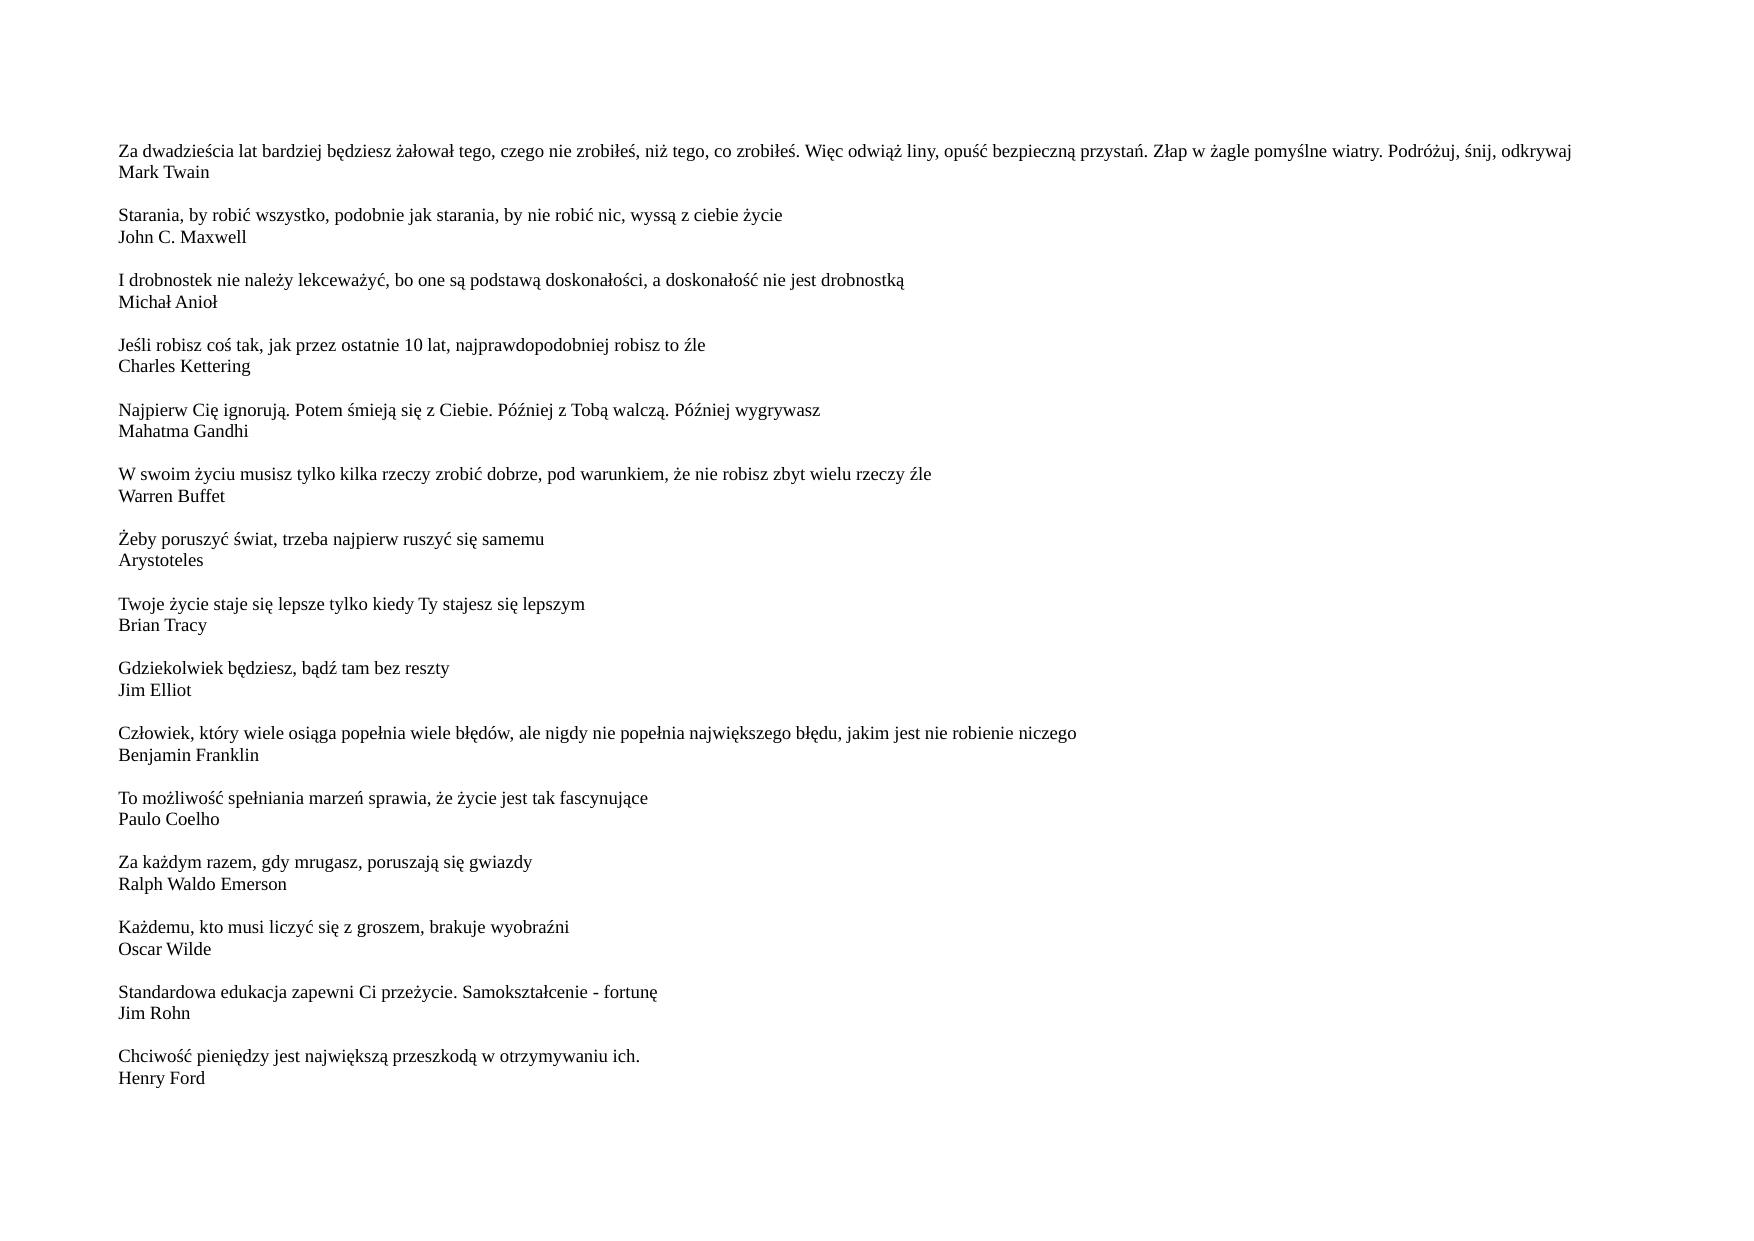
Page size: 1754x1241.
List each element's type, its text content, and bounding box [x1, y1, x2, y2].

text Za dwadzieścia lat bardziej będziesz żałował tego, czego nie zrobiłeś, niż tego, co zrobiłeś. Więc odwiąż liny, opuść bezpieczną przystań. Złap w żagle pomyślne wiatry. Podróżuj, śnij, odkrywaj [118, 140, 1636, 161]
text Żeby poruszyć świat, trzeba najpierw ruszyć się samemu [118, 528, 1636, 549]
text Arystoteles [118, 549, 1636, 571]
text Chciwość pieniędzy jest największą przeszkodą w otrzymywaniu ich. [118, 1045, 1636, 1067]
text Za każdym razem, gdy mrugasz, poruszają się gwiazdy [118, 851, 1636, 873]
text Starania, by robić wszystko, podobnie jak starania, by nie robić nic, wyssą z ciebie życie [118, 204, 1636, 226]
text Mark Twain [118, 161, 1636, 183]
text Najpierw Cię ignorują. Potem śmieją się z Ciebie. Później z Tobą walczą. Później wygrywasz [118, 398, 1636, 420]
text Człowiek, który wiele osiąga popełnia wiele błędów, ale nigdy nie popełnia największego błędu, jakim jest nie robienie niczego [118, 722, 1636, 743]
text Paulo Coelho [118, 808, 1636, 830]
text Jeśli robisz coś tak, jak przez ostatnie 10 lat, najprawdopodobniej robisz to źle [118, 334, 1636, 355]
text Mahatma Gandhi [118, 420, 1636, 442]
text Oscar Wilde [118, 937, 1636, 959]
text Jim Rohn [118, 1002, 1636, 1024]
text I drobnostek nie należy lekceważyć, bo one są podstawą doskonałości, a doskonałość nie jest drobnostką [118, 269, 1636, 291]
text Każdemu, kto musi liczyć się z groszem, brakuje wyobraźni [118, 916, 1636, 937]
text Benjamin Franklin [118, 743, 1636, 765]
text Standardowa edukacja zapewni Ci przeżycie. Samokształcenie - fortunę [118, 981, 1636, 1002]
text Jim Elliot [118, 679, 1636, 700]
text Brian Tracy [118, 614, 1636, 636]
text John C. Maxwell [118, 226, 1636, 247]
text Michał Anioł [118, 291, 1636, 312]
text Henry Ford [118, 1067, 1636, 1088]
text Ralph Waldo Emerson [118, 873, 1636, 894]
text Charles Kettering [118, 355, 1636, 377]
text To możliwość spełniania marzeń sprawia, że życie jest tak fascynujące [118, 787, 1636, 808]
text Warren Buffet [118, 485, 1636, 506]
text Gdziekolwiek będziesz, bądź tam bez reszty [118, 657, 1636, 679]
text W swoim życiu musisz tylko kilka rzeczy zrobić dobrze, pod warunkiem, że nie robisz zbyt wielu rzeczy źle [118, 463, 1636, 485]
text Twoje życie staje się lepsze tylko kiedy Ty stajesz się lepszym [118, 592, 1636, 614]
